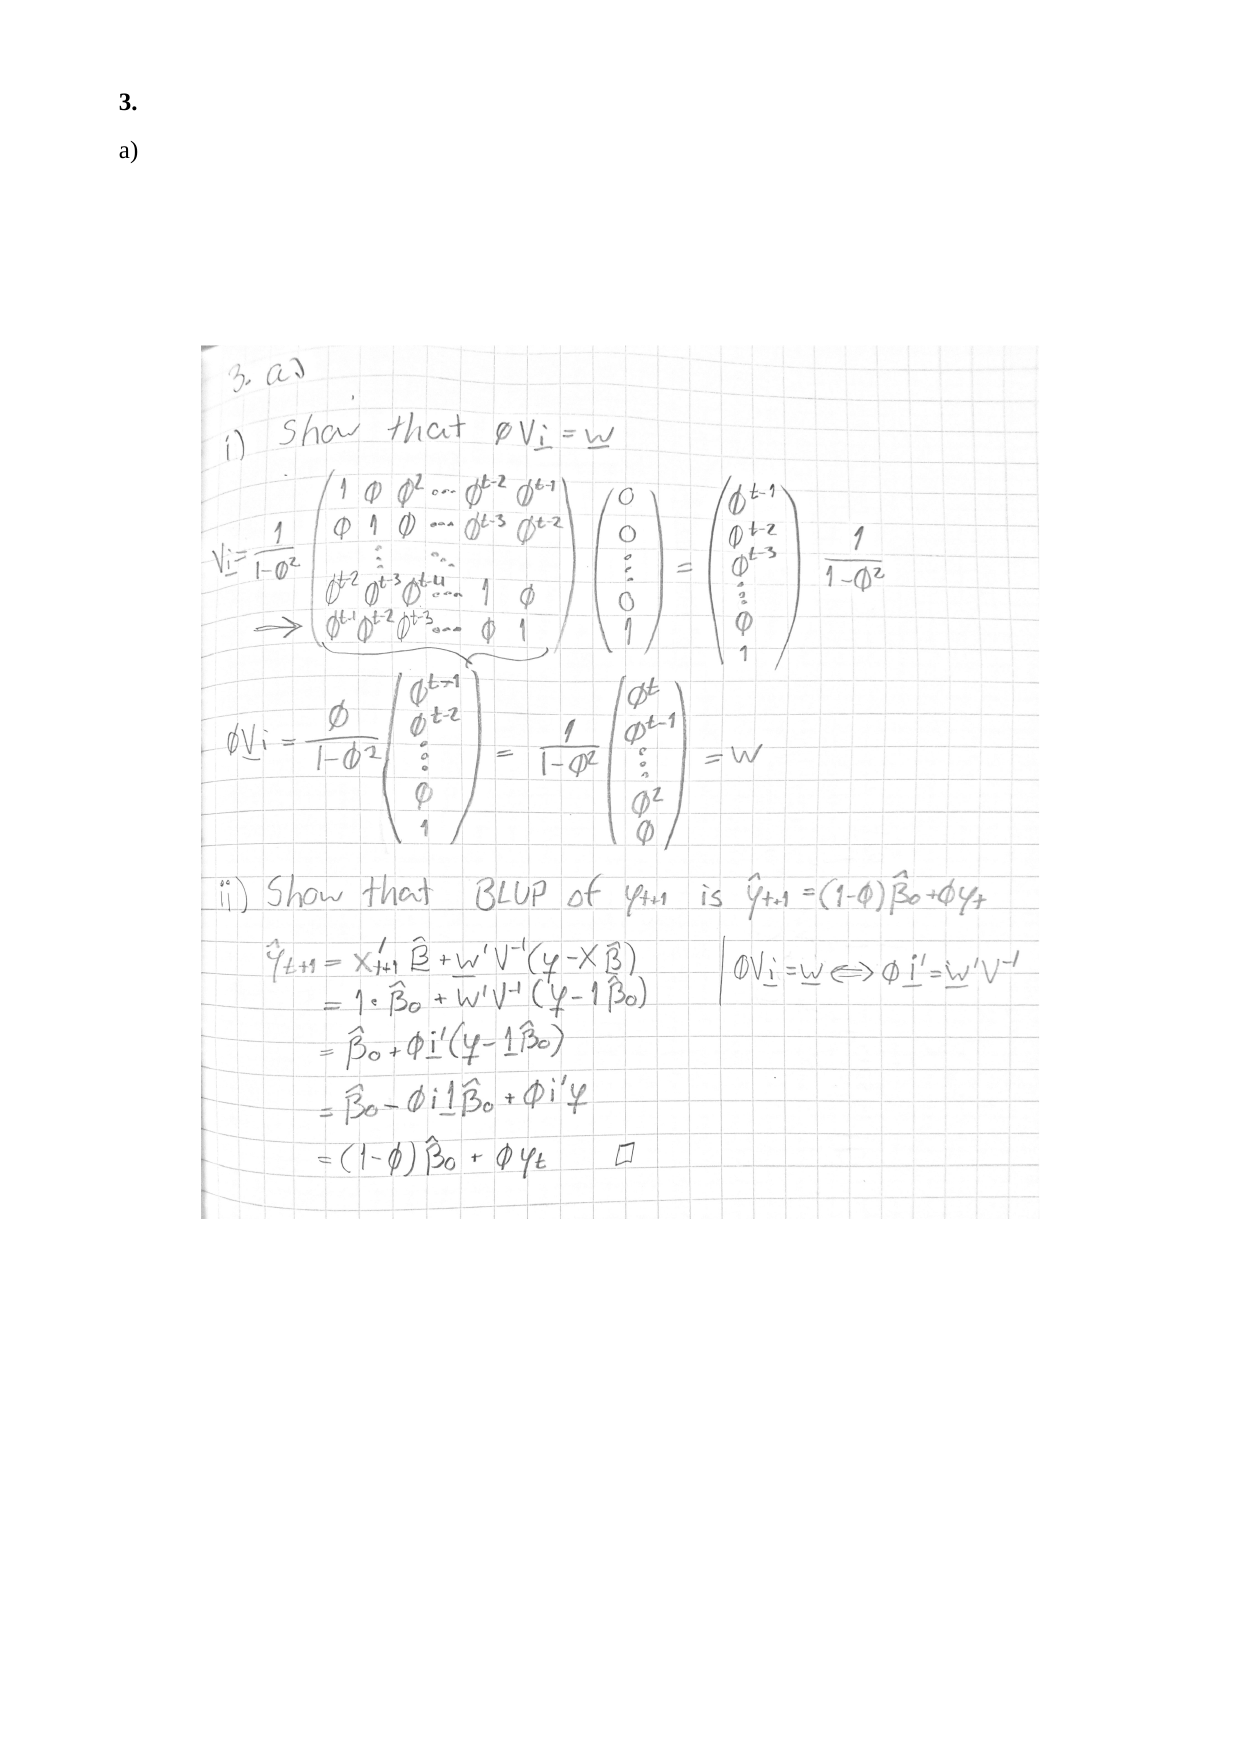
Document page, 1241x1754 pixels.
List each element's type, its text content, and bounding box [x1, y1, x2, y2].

text 3. [119, 87, 1121, 116]
picture [201, 182, 1040, 1382]
text a) [119, 135, 1121, 164]
